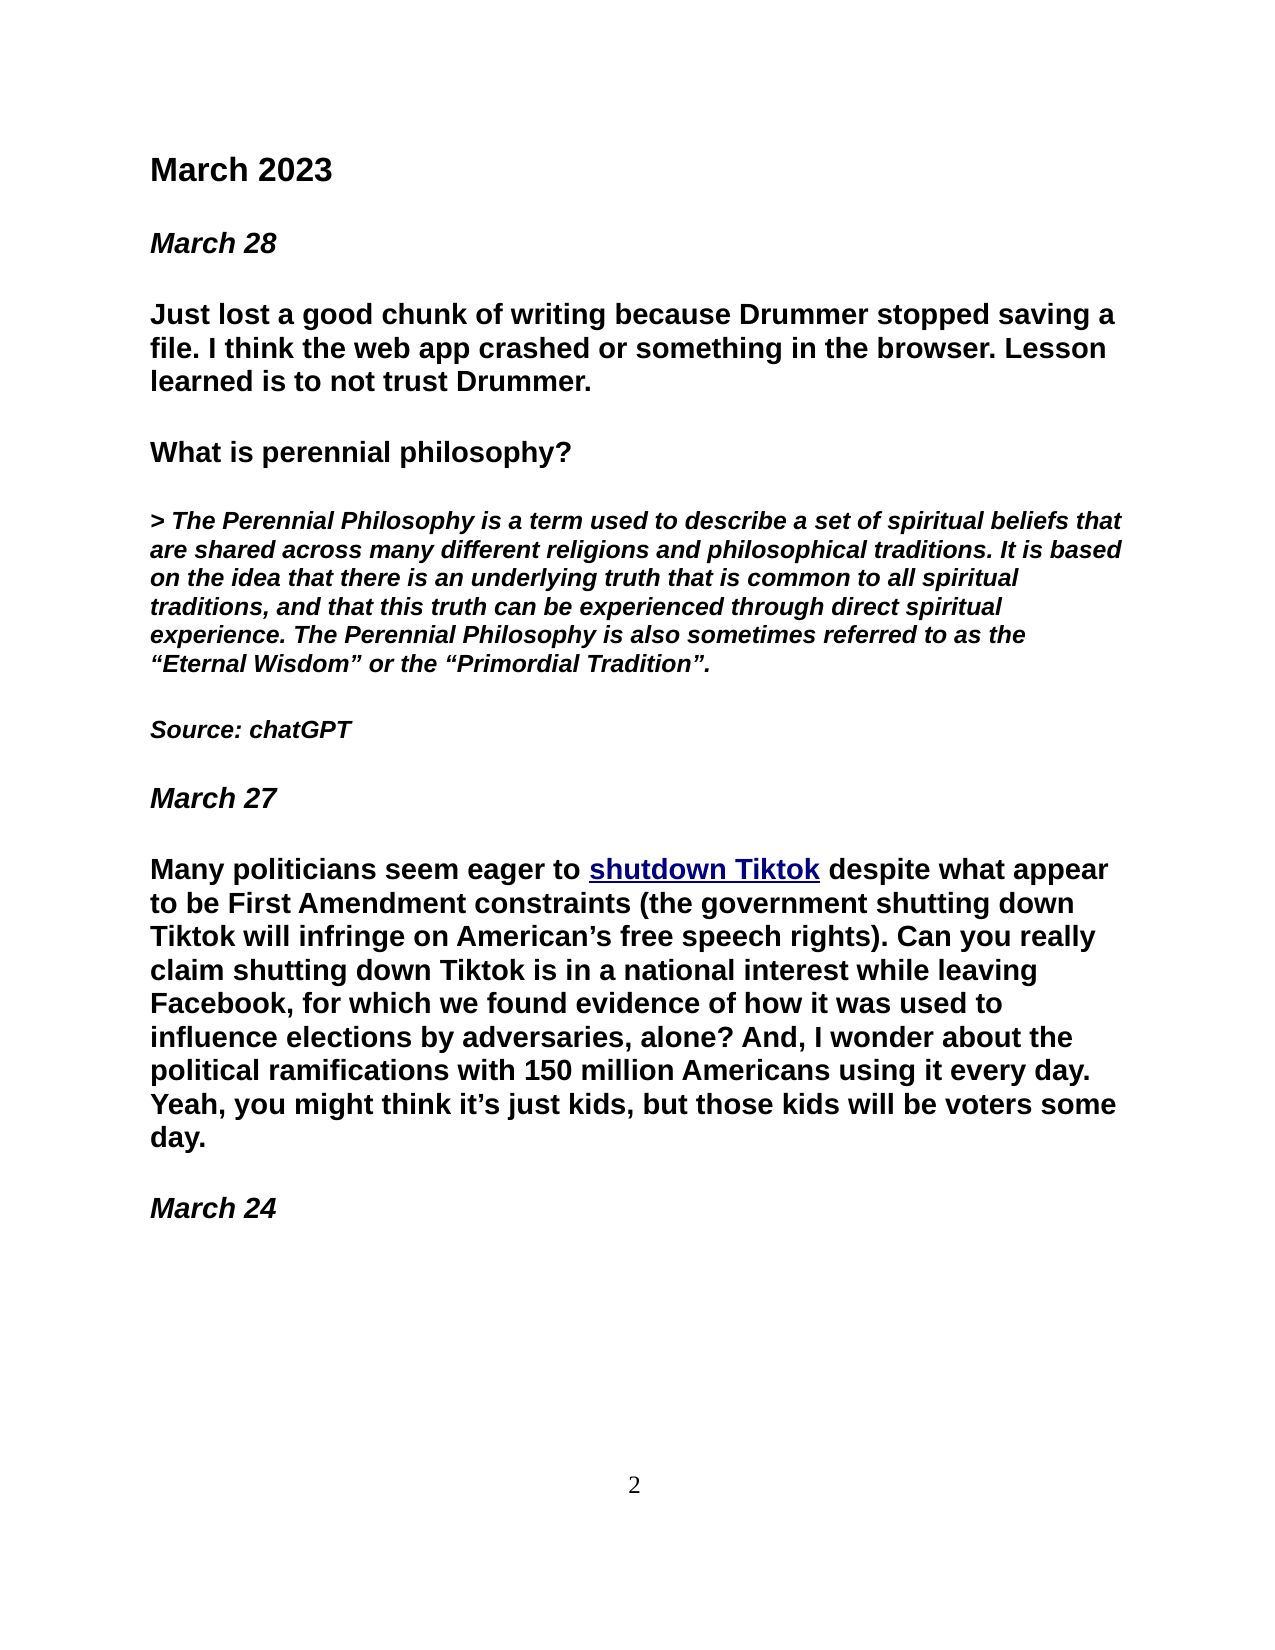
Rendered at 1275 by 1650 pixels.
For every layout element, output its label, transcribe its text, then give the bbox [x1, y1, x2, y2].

subtitle > The Perennial Philosophy is a term used to describe a set of spiritual beliefs that are shared across many different religions and philosophical traditions. It is based on the idea that there is an underlying truth that is common to all spiritual traditions, and that this truth can be experienced through direct spiritual experience. The Perennial Philosophy is also sometimes referred to as the “Eternal Wisdom” or the “Primordial Tradition”. [150, 506, 1125, 678]
subtitle March 27 [150, 781, 1125, 815]
subtitle March 2023 [150, 150, 1125, 189]
subtitle March 24 [150, 1192, 1125, 1225]
subtitle Many politicians seem eager to shutdown Tiktok despite what appear to be First Amendment constraints (the government shutting down Tiktok will infringe on American’s free speech rights). Can you really claim shutting down Tiktok is in a national interest while leaving Facebook, for which we found evidence of how it was used to influence elections by adversaries, alone? And, I wonder about the political ramifications with 150 million Americans using it every day. Yeah, you might think it’s just kids, but those kids will be voters some day. [150, 852, 1125, 1154]
subtitle Just lost a good chunk of writing because Drummer stopped saving a file. I think the web app crashed or something in the browser. Lesson learned is to not trust Drummer. [150, 297, 1125, 398]
subtitle What is perennial philosophy? [150, 435, 1125, 469]
subtitle Source: chatGPT [150, 715, 1125, 744]
subtitle March 28 [150, 226, 1125, 260]
